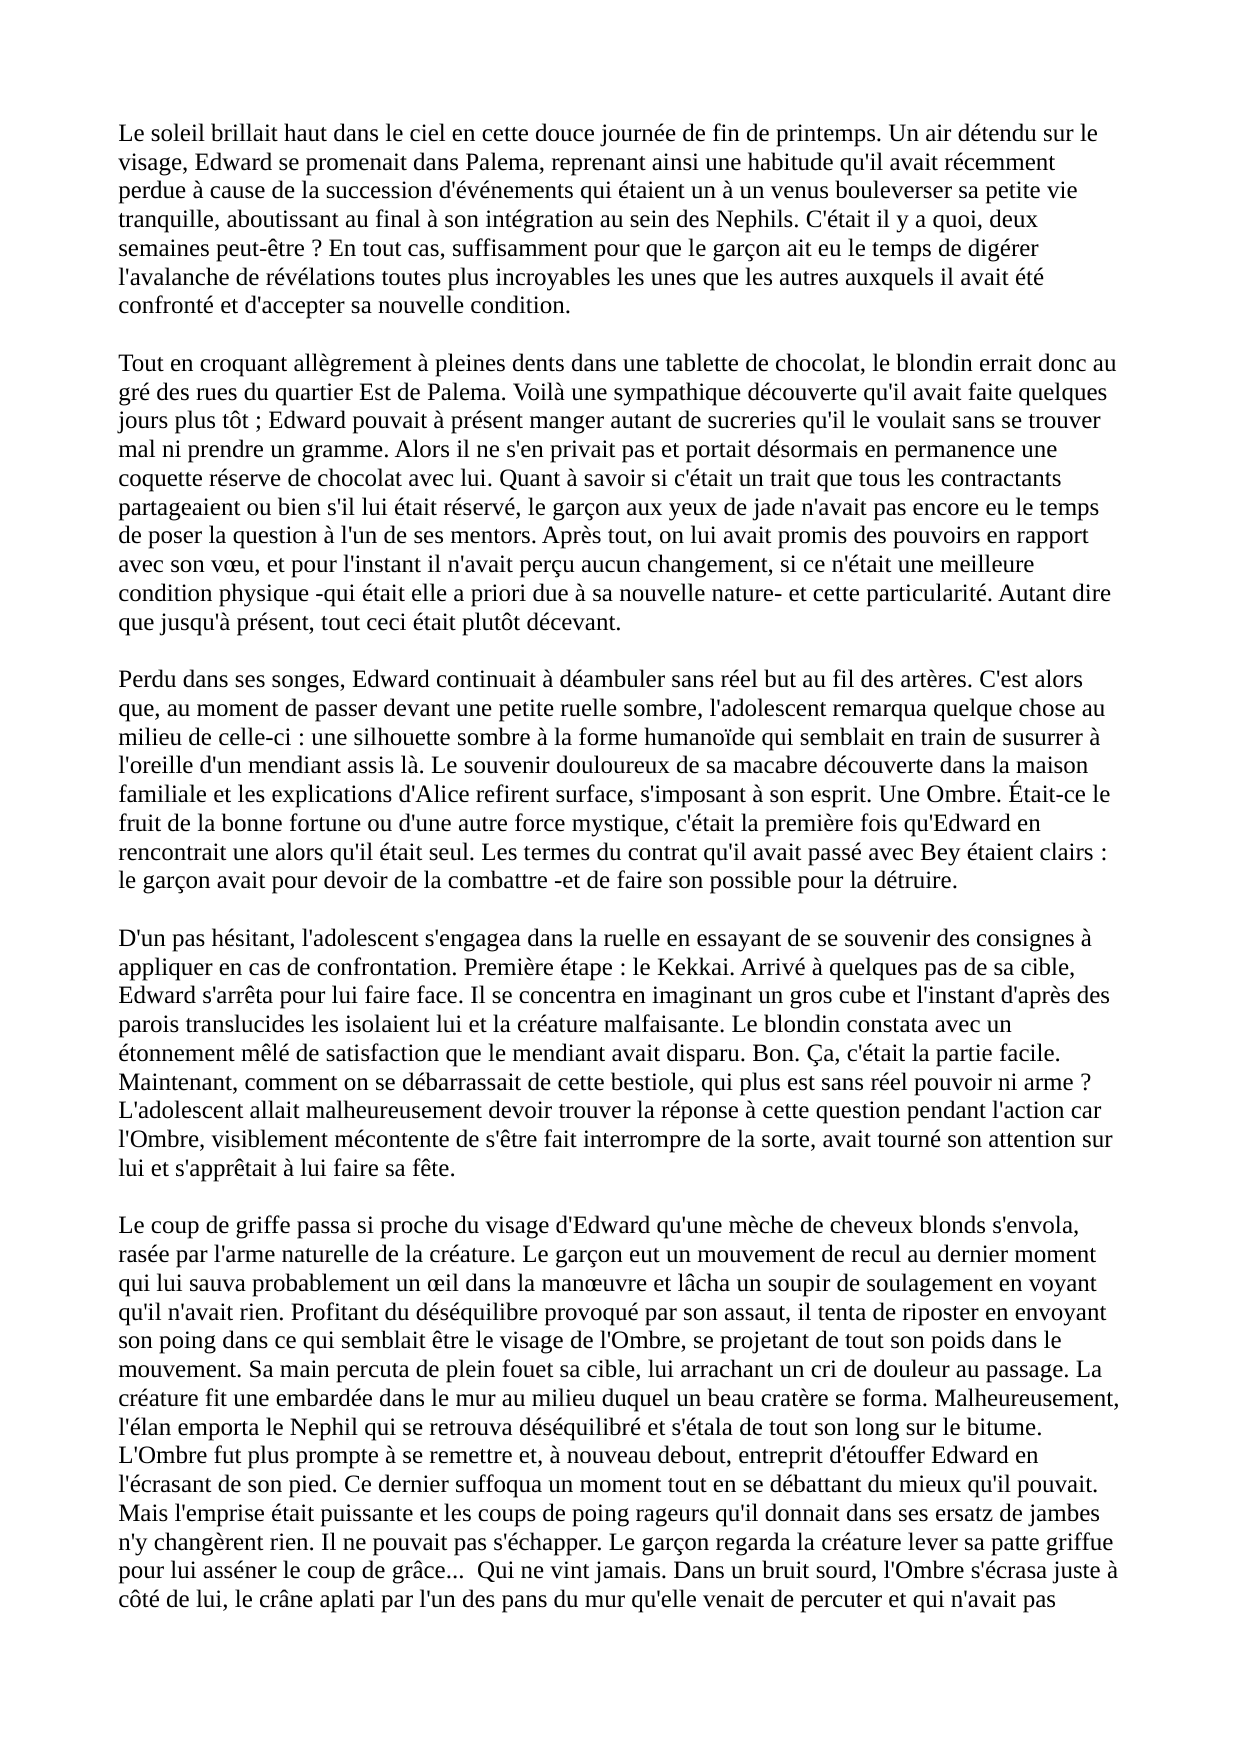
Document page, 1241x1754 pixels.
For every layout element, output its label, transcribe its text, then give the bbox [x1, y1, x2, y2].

text Tout en croquant allègrement à pleines dents dans une tablette de chocolat, le blondin errait donc au gré des rues du quartier Est de Palema. Voilà une sympathique découverte qu'il avait faite quelques jours plus tôt ; Edward pouvait à présent manger autant de sucreries qu'il le voulait sans se trouver mal ni prendre un gramme. Alors il ne s'en privait pas et portait désormais en permanence une coquette réserve de chocolat avec lui. Quant à savoir si c'était un trait que tous les contractants partageaient ou bien s'il lui était réservé, le garçon aux yeux de jade n'avait pas encore eu le temps de poser la question à l'un de ses mentors. Après tout, on lui avait promis des pouvoirs en rapport avec son vœu, et pour l'instant il n'avait perçu aucun changement, si ce n'était une meilleure condition physique -qui était elle a priori due à sa nouvelle nature- et cette particularité. Autant dire que jusqu'à présent, tout ceci était plutôt décevant. [118, 348, 1122, 636]
text D'un pas hésitant, l'adolescent s'engagea dans la ruelle en essayant de se souvenir des consignes à appliquer en cas de confrontation. Première étape : le Kekkai. Arrivé à quelques pas de sa cible, Edward s'arrêta pour lui faire face. Il se concentra en imaginant un gros cube et l'instant d'après des parois translucides les isolaient lui et la créature malfaisante. Le blondin constata avec un étonnement mêlé de satisfaction que le mendiant avait disparu. Bon. Ça, c'était la partie facile. Maintenant, comment on se débarrassait de cette bestiole, qui plus est sans réel pouvoir ni arme ? L'adolescent allait malheureusement devoir trouver la réponse à cette question pendant l'action car l'Ombre, visiblement mécontente de s'être fait interrompre de la sorte, avait tourné son attention sur lui et s'apprêtait à lui faire sa fête. [118, 923, 1122, 1182]
text Perdu dans ses songes, Edward continuait à déambuler sans réel but au fil des artères. C'est alors que, au moment de passer devant une petite ruelle sombre, l'adolescent remarqua quelque chose au milieu de celle-ci : une silhouette sombre à la forme humanoïde qui semblait en train de susurrer à l'oreille d'un mendiant assis là. Le souvenir douloureux de sa macabre découverte dans la maison familiale et les explications d'Alice refirent surface, s'imposant à son esprit. Une Ombre. Était-ce le fruit de la bonne fortune ou d'une autre force mystique, c'était la première fois qu'Edward en rencontrait une alors qu'il était seul. Les termes du contrat qu'il avait passé avec Bey étaient clairs : le garçon avait pour devoir de la combattre -et de faire son possible pour la détruire. [118, 664, 1122, 894]
text Le soleil brillait haut dans le ciel en cette douce journée de fin de printemps. Un air détendu sur le visage, Edward se promenait dans Palema, reprenant ainsi une habitude qu'il avait récemment perdue à cause de la succession d'événements qui étaient un à un venus bouleverser sa petite vie tranquille, aboutissant au final à son intégration au sein des Nephils. C'était il y a quoi, deux semaines peut-être ? En tout cas, suffisamment pour que le garçon ait eu le temps de digérer l'avalanche de révélations toutes plus incroyables les unes que les autres auxquels il avait été confronté et d'accepter sa nouvelle condition. [118, 118, 1122, 319]
text Le coup de griffe passa si proche du visage d'Edward qu'une mèche de cheveux blonds s'envola, rasée par l'arme naturelle de la créature. Le garçon eut un mouvement de recul au dernier moment qui lui sauva probablement un œil dans la manœuvre et lâcha un soupir de soulagement en voyant qu'il n'avait rien. Profitant du déséquilibre provoqué par son assaut, il tenta de riposter en envoyant son poing dans ce qui semblait être le visage de l'Ombre, se projetant de tout son poids dans le mouvement. Sa main percuta de plein fouet sa cible, lui arrachant un cri de douleur au passage. La créature fit une embardée dans le mur au milieu duquel un beau cratère se forma. Malheureusement, l'élan emporta le Nephil qui se retrouva déséquilibré et s'étala de tout son long sur le bitume. L'Ombre fut plus prompte à se remettre et, à nouveau debout, entreprit d'étouffer Edward en l'écrasant de son pied. Ce dernier suffoqua un moment tout en se débattant du mieux qu'il pouvait. Mais l'emprise était puissante et les coups de poing rageurs qu'il donnait dans ses ersatz de jambes n'y changèrent rien. Il ne pouvait pas s'échapper. Le garçon regarda la créature lever sa patte griffue pour lui asséner le coup de grâce... Qui ne vint jamais. Dans un bruit sourd, l'Ombre s'écrasa juste à côté de lui, le crâne aplati par l'un des pans du mur qu'elle venait de percuter et qui n'avait pas [118, 1211, 1122, 1613]
